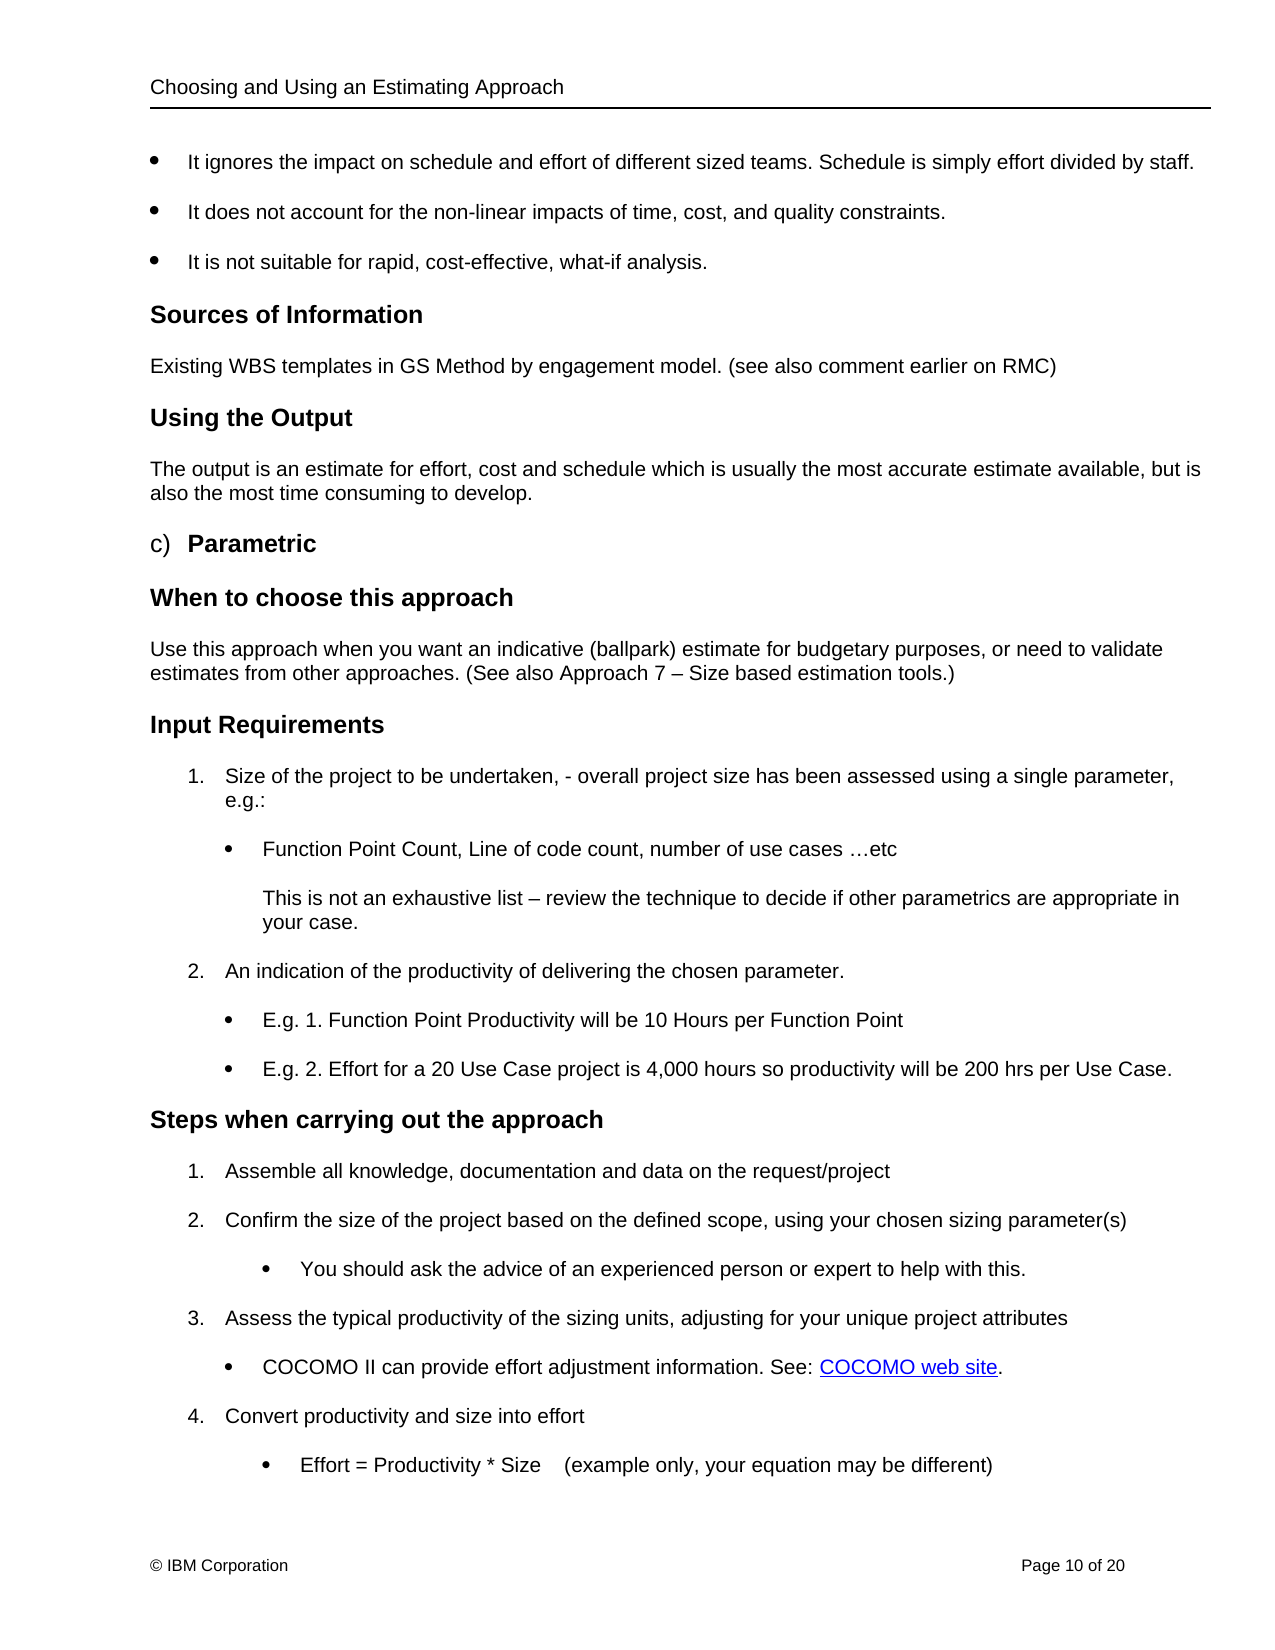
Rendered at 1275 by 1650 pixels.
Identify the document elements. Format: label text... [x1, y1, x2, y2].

text Steps when carrying out the approach [150, 1106, 1211, 1134]
text Existing WBS templates in GS Method by engagement model. (see also comment earlier on RMC) [150, 354, 1211, 378]
text Sources of Information [150, 300, 1211, 329]
list An indication of the productivity of delivering the chosen parameter. [187, 958, 1211, 982]
text The output is an estimate for effort, cost and schedule which is usually the most accurate estimate available, but is also the most time consuming to develop. [150, 456, 1211, 504]
text Use this approach when you want an indicative (ballpark) estimate for budgetary purposes, or need to validate estimates from other approaches. (See also Approach 7 – Size based estimation tools.) [150, 637, 1211, 685]
text When to choose this approach [150, 583, 1211, 612]
list Parametric [150, 529, 1211, 558]
list COCOMO II can provide effort adjustment information. See: COCOMO web site. [225, 1355, 1211, 1379]
text Input Requirements [150, 710, 1211, 738]
list You should ask the advice of an experienced person or expert to help with this. [262, 1257, 1211, 1281]
list Assess the typical productivity of the sizing units, adjusting for your unique project attributes [187, 1306, 1211, 1330]
list Effort = Productivity * Size (example only, your equation may be different) [262, 1453, 1211, 1477]
list Confirm the size of the project based on the defined scope, using your chosen sizing parameter(s) [187, 1208, 1211, 1232]
text This is not an exhaustive list – review the technique to decide if other parametrics are appropriate in your case. [262, 886, 1211, 933]
list Convert productivity and size into effort [187, 1404, 1211, 1428]
list Assemble all knowledge, documentation and data on the request/project [187, 1159, 1211, 1183]
list E.g. 1. Function Point Productivity will be 10 Hours per Function Point [225, 1007, 1211, 1031]
list It does not account for the non-linear impacts of time, cost, and quality constraints. [150, 200, 1211, 225]
list Function Point Count, Line of code count, number of use cases …etc [225, 836, 1211, 861]
list Size of the project to be undertaken, - overall project size has been assessed using a single parameter, e.g.: [187, 763, 1211, 811]
list It is not suitable for rapid, cost-effective, what-if analysis. [150, 250, 1211, 275]
list It ignores the impact on schedule and effort of different sized teams. Schedule is simply effort divided by staff. [150, 150, 1211, 175]
text Using the Output [150, 403, 1211, 431]
list E.g. 2. Effort for a 20 Use Case project is 4,000 hours so productivity will be 200 hrs per Use Case. [225, 1056, 1211, 1081]
